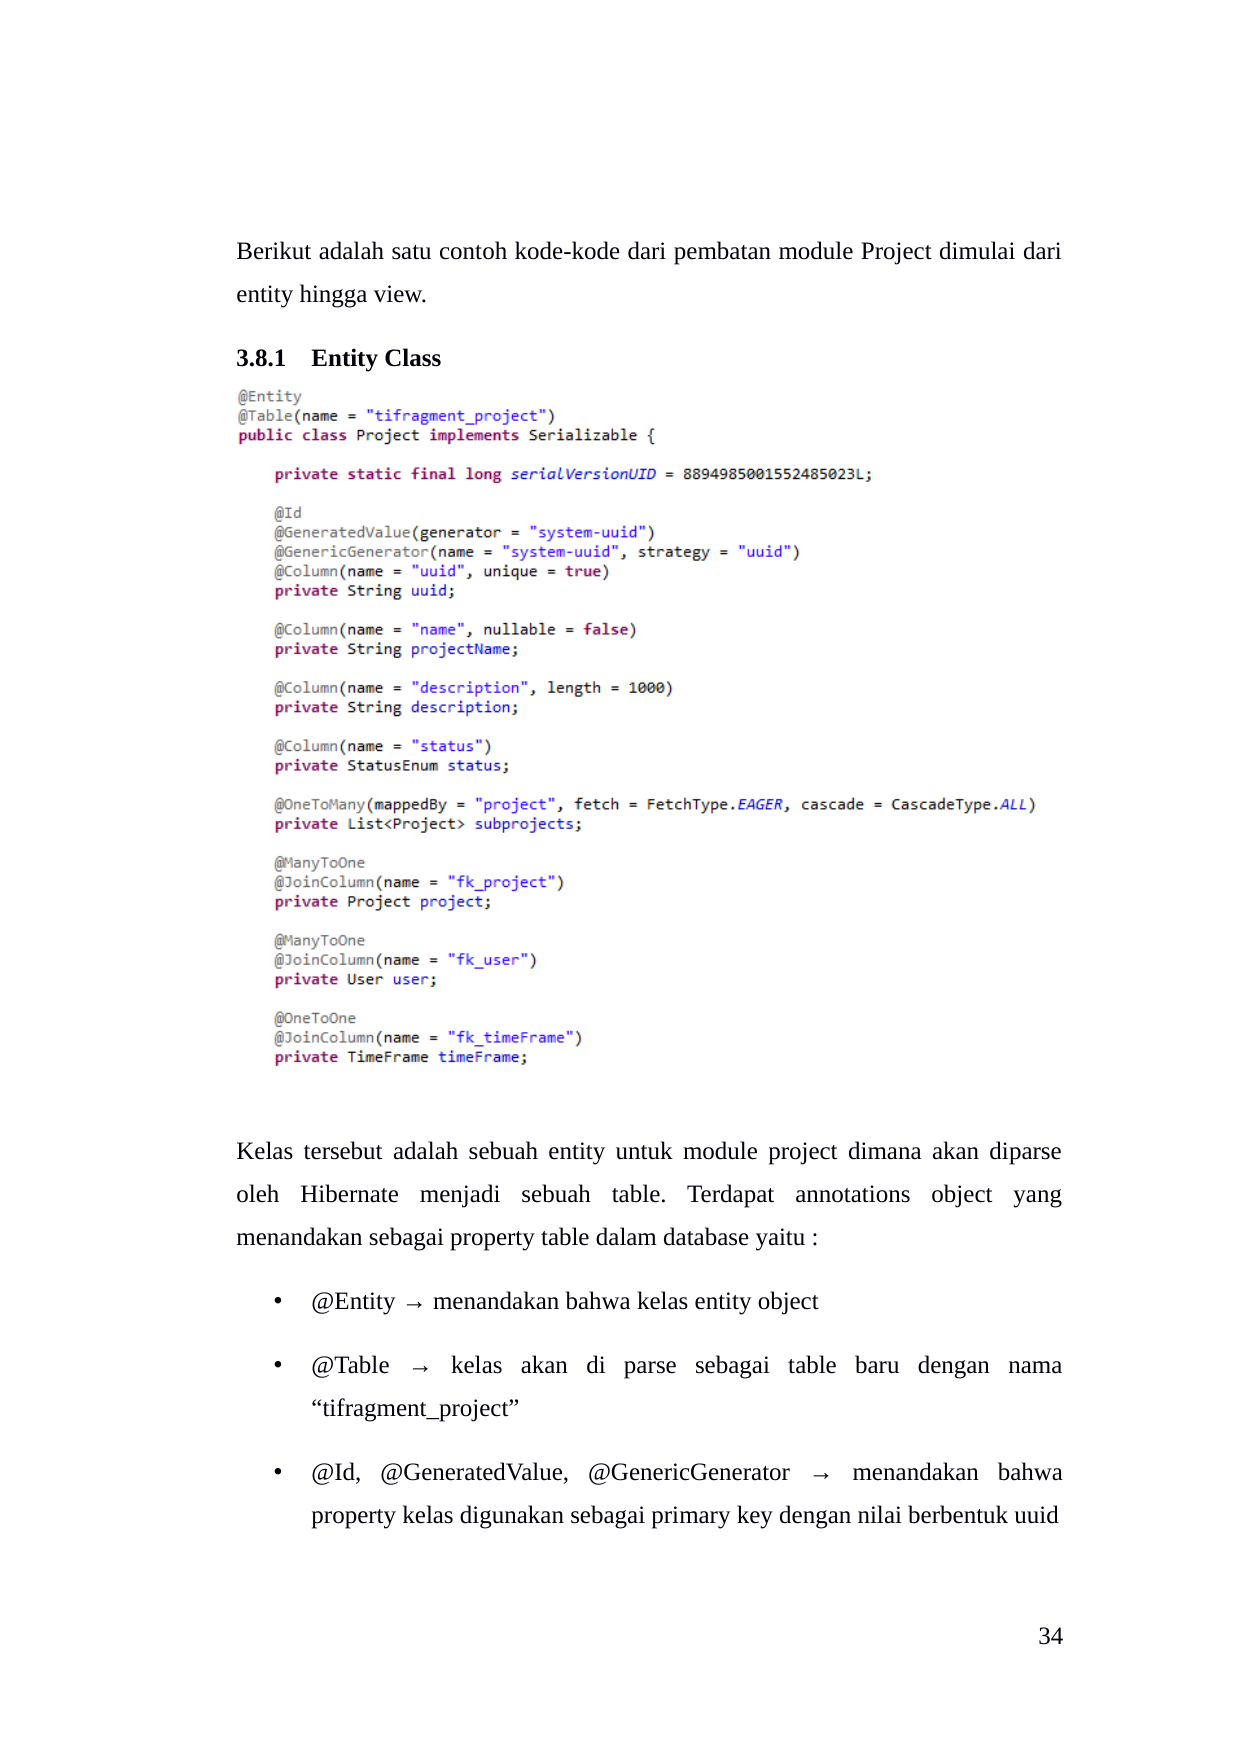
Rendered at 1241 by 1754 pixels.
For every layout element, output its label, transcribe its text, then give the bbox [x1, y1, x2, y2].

text Kelas tersebut adalah sebuah entity untuk module project dimana akan diparse oleh Hibernate menjadi sebuah table. Terdapat annotations object yang menandakan sebagai property table dalam database yaitu : [236, 1079, 1063, 1251]
list @Id, @GeneratedValue, @GenericGenerator → menandakan bahwa property kelas digunakan sebagai primary key dengan nilai berbentuk uuid [274, 1457, 1063, 1529]
text Berikut adalah satu contoh kode-kode dari pembatan module Project dimulai dari entity hingga view. [236, 236, 1063, 308]
subtitle 3.8.1 Entity Class [236, 343, 1063, 372]
list @Table → kelas akan di parse sebagai table baru dengan nama “tifragment_project” [274, 1350, 1063, 1422]
list @Entity → menandakan bahwa kelas entity object [274, 1286, 1063, 1315]
picture [236, 386, 1063, 1079]
